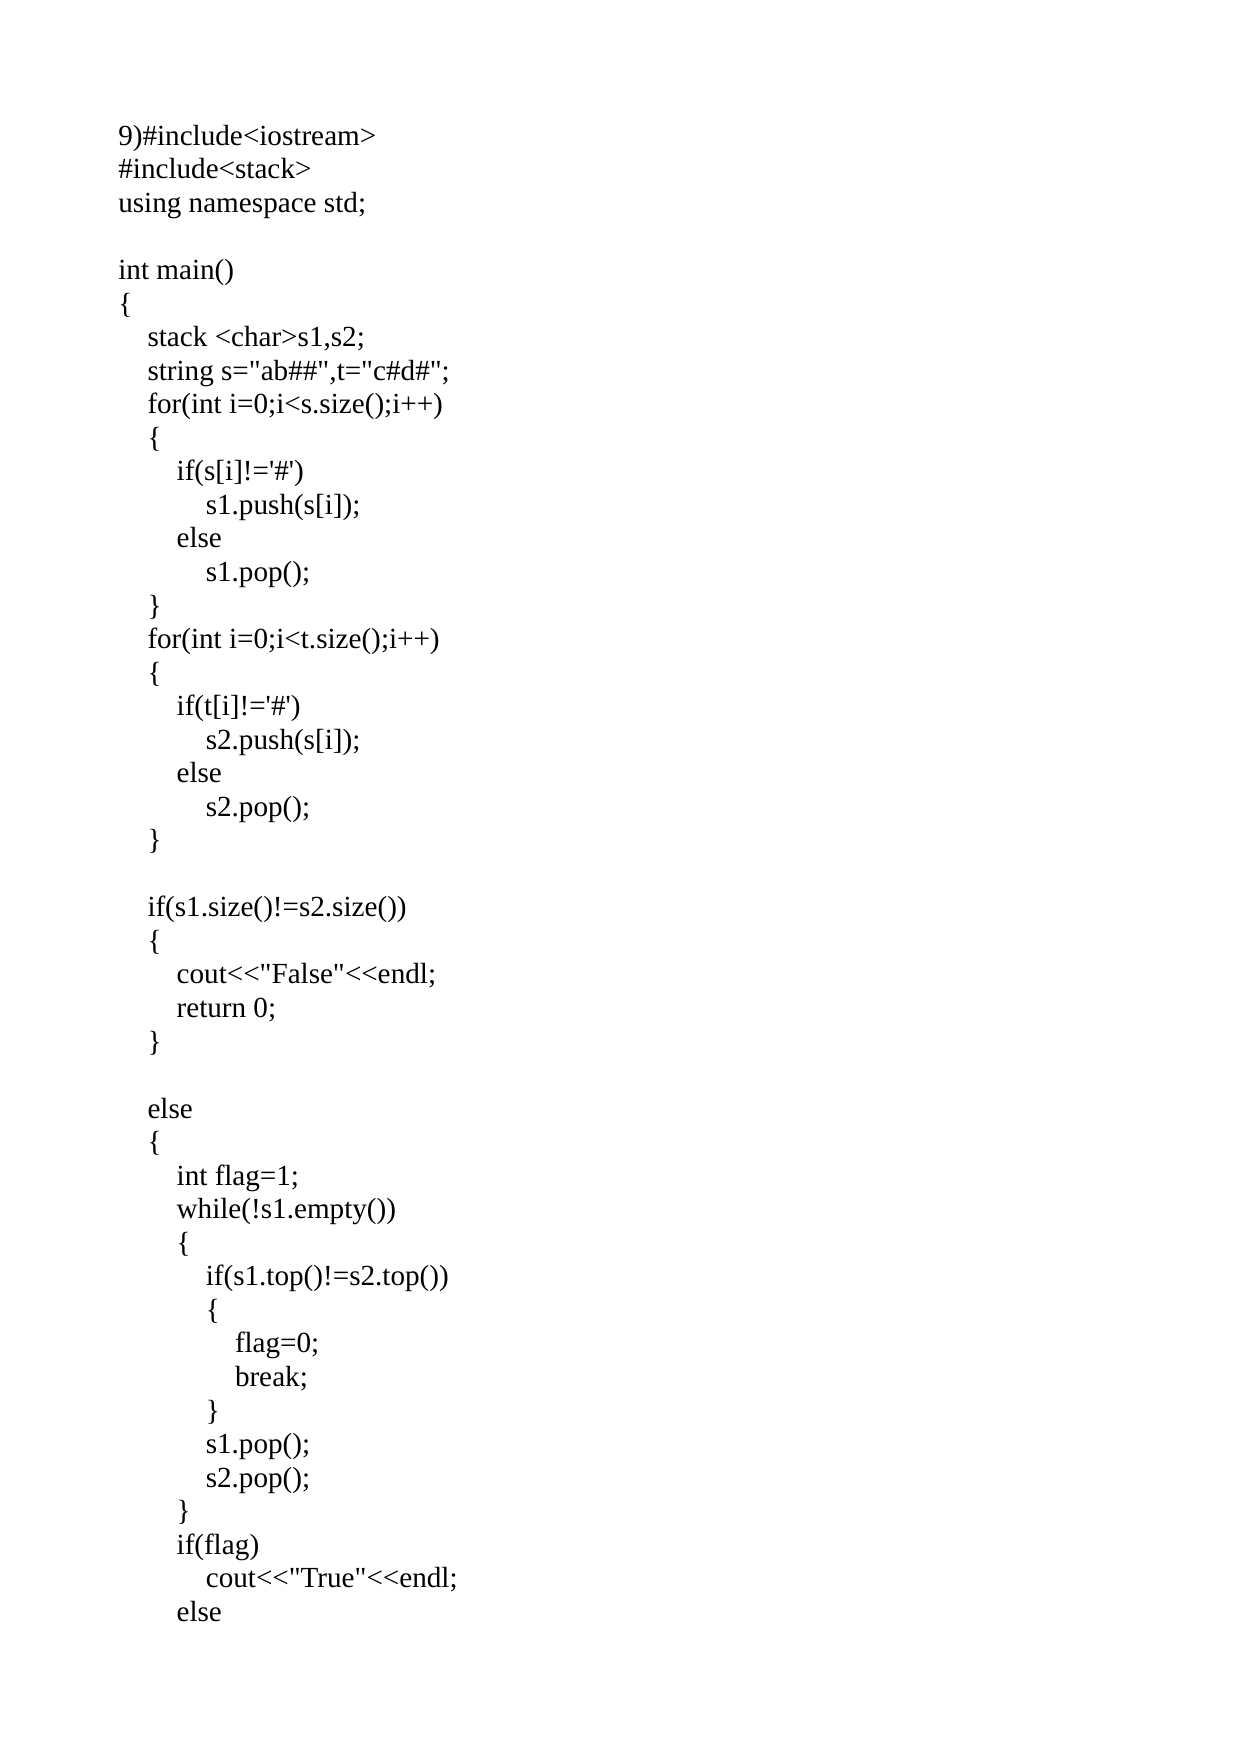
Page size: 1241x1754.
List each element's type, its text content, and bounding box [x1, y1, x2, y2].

text s2.push(s[i]); [118, 722, 1122, 755]
text s1.pop(); [118, 554, 1122, 588]
text cout<<"False"<<endl; [118, 957, 1122, 990]
text { [118, 286, 1122, 319]
text if(flag) [118, 1527, 1122, 1560]
text for(int i=0;i<s.size();i++) [118, 386, 1122, 420]
text for(int i=0;i<t.size();i++) [118, 621, 1122, 655]
text else [118, 755, 1122, 789]
text else [118, 1091, 1122, 1124]
text } [118, 1493, 1122, 1527]
text s2.pop(); [118, 1460, 1122, 1493]
text } [118, 1393, 1122, 1426]
text { [118, 1124, 1122, 1158]
text #include<stack> [118, 152, 1122, 185]
text s1.pop(); [118, 1426, 1122, 1460]
text int main() [118, 252, 1122, 286]
text } [118, 822, 1122, 856]
text { [118, 1225, 1122, 1258]
text } [118, 588, 1122, 621]
text if(t[i]!='#') [118, 688, 1122, 722]
text { [118, 1292, 1122, 1326]
text string s="ab##",t="c#d#"; [118, 353, 1122, 386]
text else [118, 1594, 1122, 1627]
text 9)#include<iostream> [118, 118, 1122, 152]
text if(s[i]!='#') [118, 453, 1122, 487]
text else [118, 521, 1122, 554]
text } [118, 1024, 1122, 1057]
text s1.push(s[i]); [118, 487, 1122, 521]
text break; [118, 1359, 1122, 1393]
text flag=0; [118, 1326, 1122, 1359]
text if(s1.size()!=s2.size()) [118, 889, 1122, 923]
text return 0; [118, 990, 1122, 1024]
text { [118, 420, 1122, 453]
text int flag=1; [118, 1158, 1122, 1191]
text cout<<"True"<<endl; [118, 1560, 1122, 1594]
text s2.pop(); [118, 789, 1122, 822]
text { [118, 655, 1122, 688]
text if(s1.top()!=s2.top()) [118, 1258, 1122, 1292]
text stack <char>s1,s2; [118, 319, 1122, 353]
text using namespace std; [118, 185, 1122, 219]
text while(!s1.empty()) [118, 1191, 1122, 1225]
text { [118, 923, 1122, 957]
